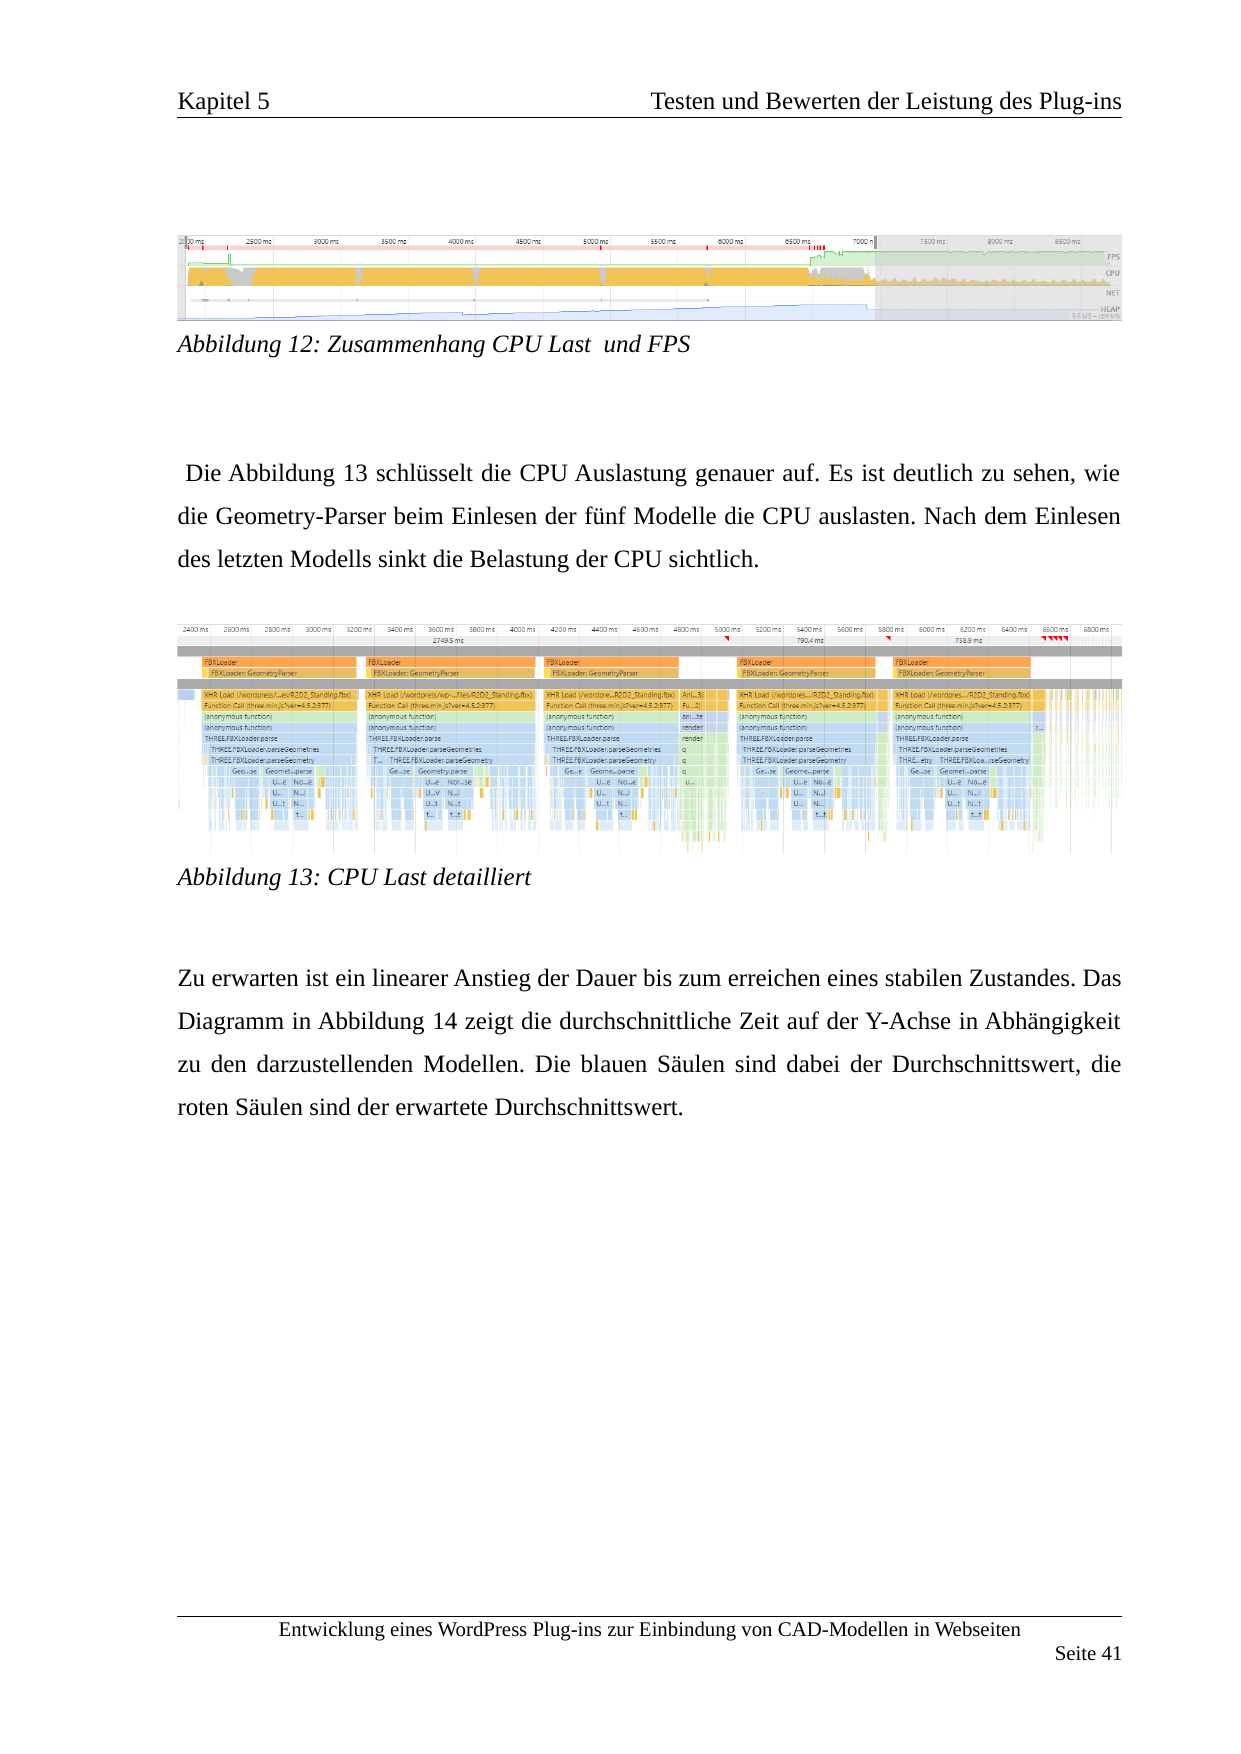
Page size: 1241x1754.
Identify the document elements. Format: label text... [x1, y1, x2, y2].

picture [177, 624, 1123, 854]
picture [177, 234, 1123, 321]
text Zu erwarten ist ein linearer Anstieg der Dauer bis zum erreichen eines stabilen Zustandes. Das Diagramm in Abbildung 14 zeigt die durchschnittliche Zeit auf der Y-Achse in Abhängigkeit zu den darzustellenden Modellen. Die blauen Säulen sind dabei der Durchschnittswert, die roten Säulen sind der erwartete Durchschnittswert. [177, 963, 1122, 1121]
text Abbildung 12: Zusammenhang CPU Last und FPS [177, 321, 1122, 357]
text Abbildung 13: CPU Last detailliert [177, 854, 1122, 891]
text Die Abbildung 13 schlüsselt die CPU Auslastung genauer auf. Es ist deutlich zu sehen, wie die Geometry-Parser beim Einlesen der fünf Modelle die CPU auslasten. Nach dem Einlesen des letzten Modells sinkt die Belastung der CPU sichtlich. [177, 458, 1122, 573]
